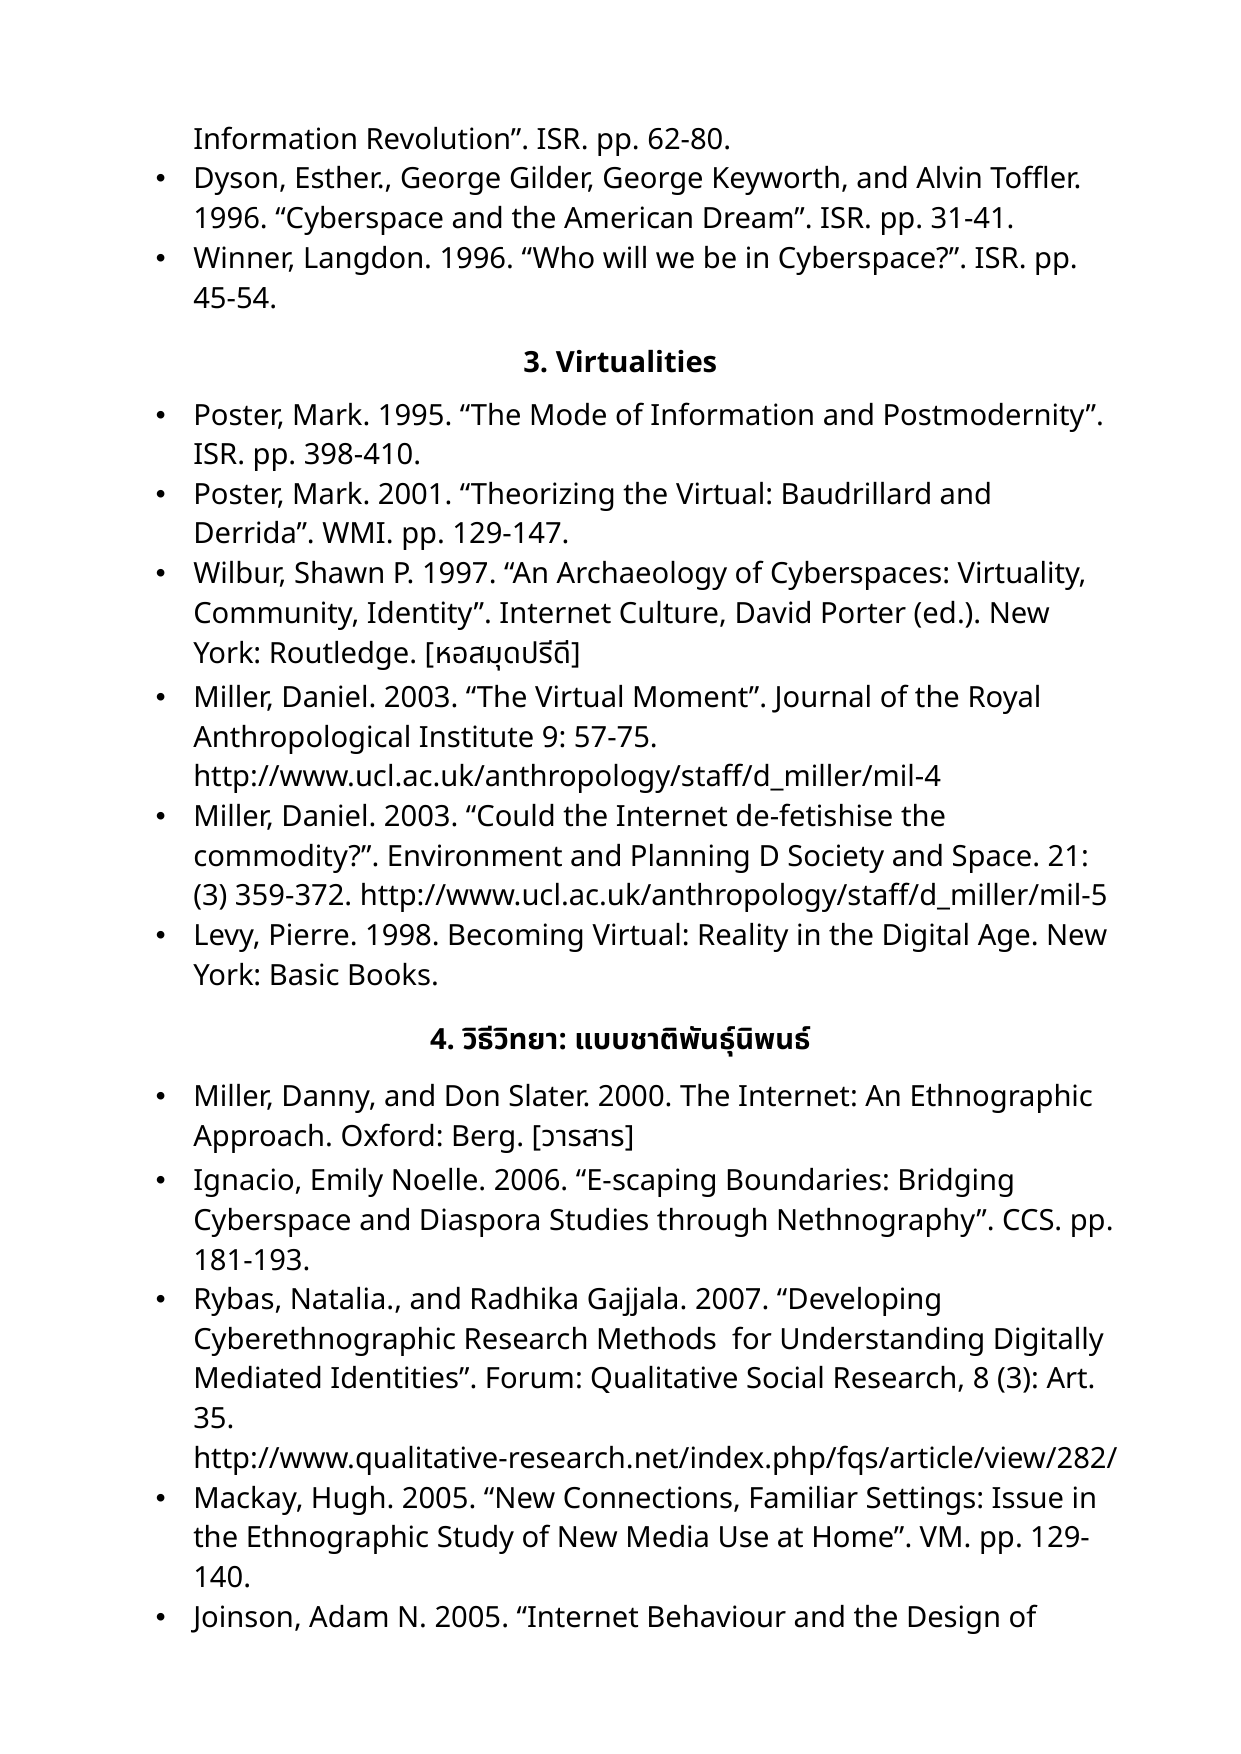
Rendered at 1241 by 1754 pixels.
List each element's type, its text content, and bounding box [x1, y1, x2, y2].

list Joinson, Adam N. 2005. “Internet Behaviour and the Design of [156, 1596, 1122, 1636]
list Miller, Danny, and Don Slater. 2000. The Internet: An Ethnographic Approach. Oxford: Berg. [วารสาร] [156, 1075, 1122, 1159]
list Dyson, Esther., George Gilder, George Keyworth, and Alvin Toffler. 1996. “Cyberspace and the American Dream”. ISR. pp. 31-41. [156, 158, 1122, 237]
list Winner, Langdon. 1996. “Who will we be in Cyberspace?”. ISR. pp. 45-54. [156, 237, 1122, 317]
list Information Revolution”. ISR. pp. 62-80. [156, 118, 1122, 158]
subtitle 4. วิธีวิทยา: แบบชาติพันธุ์นิพนธ์ [118, 1019, 1122, 1063]
subtitle 3. Virtualities [118, 342, 1122, 381]
list Rybas, Natalia., and Radhika Gajjala. 2007. “Developing Cyberethnographic Research Methods for Understanding Digitally Mediated Identities”. Forum: Qualitative Social Research, 8 (3): Art. 35. http://www.qualitative-research.net/index.php/fqs/article/view/282/ [156, 1278, 1122, 1477]
list Miller, Daniel. 2003. “Could the Internet de-fetishise the commodity?”. Environment and Planning D Society and Space. 21: (3) 359-372. http://www.ucl.ac.uk/anthropology/staff/d_miller/mil-5 [156, 795, 1122, 914]
list Poster, Mark. 1995. “The Mode of Information and Postmodernity”. ISR. pp. 398-410. [156, 394, 1122, 473]
list Ignacio, Emily Noelle. 2006. “E-scaping Boundaries: Bridging Cyberspace and Diaspora Studies through Nethnography”. CCS. pp. 181-193. [156, 1159, 1122, 1278]
list Mackay, Hugh. 2005. “New Connections, Familiar Settings: Issue in the Ethnographic Study of New Media Use at Home”. VM. pp. 129-140. [156, 1477, 1122, 1596]
list Levy, Pierre. 1998. Becoming Virtual: Reality in the Digital Age. New York: Basic Books. [156, 914, 1122, 994]
list Wilbur, Shawn P. 1997. “An Archaeology of Cyberspaces: Virtuality, Community, Identity”. Internet Culture, David Porter (ed.). New York: Routledge. [หอสมุดปรีดี] [156, 552, 1122, 676]
list Poster, Mark. 2001. “Theorizing the Virtual: Baudrillard and Derrida”. WMI. pp. 129-147. [156, 473, 1122, 552]
list Miller, Daniel. 2003. “The Virtual Moment”. Journal of the Royal Anthropological Institute 9: 57-75. http://www.ucl.ac.uk/anthropology/staff/d_miller/mil-4 [156, 676, 1122, 795]
